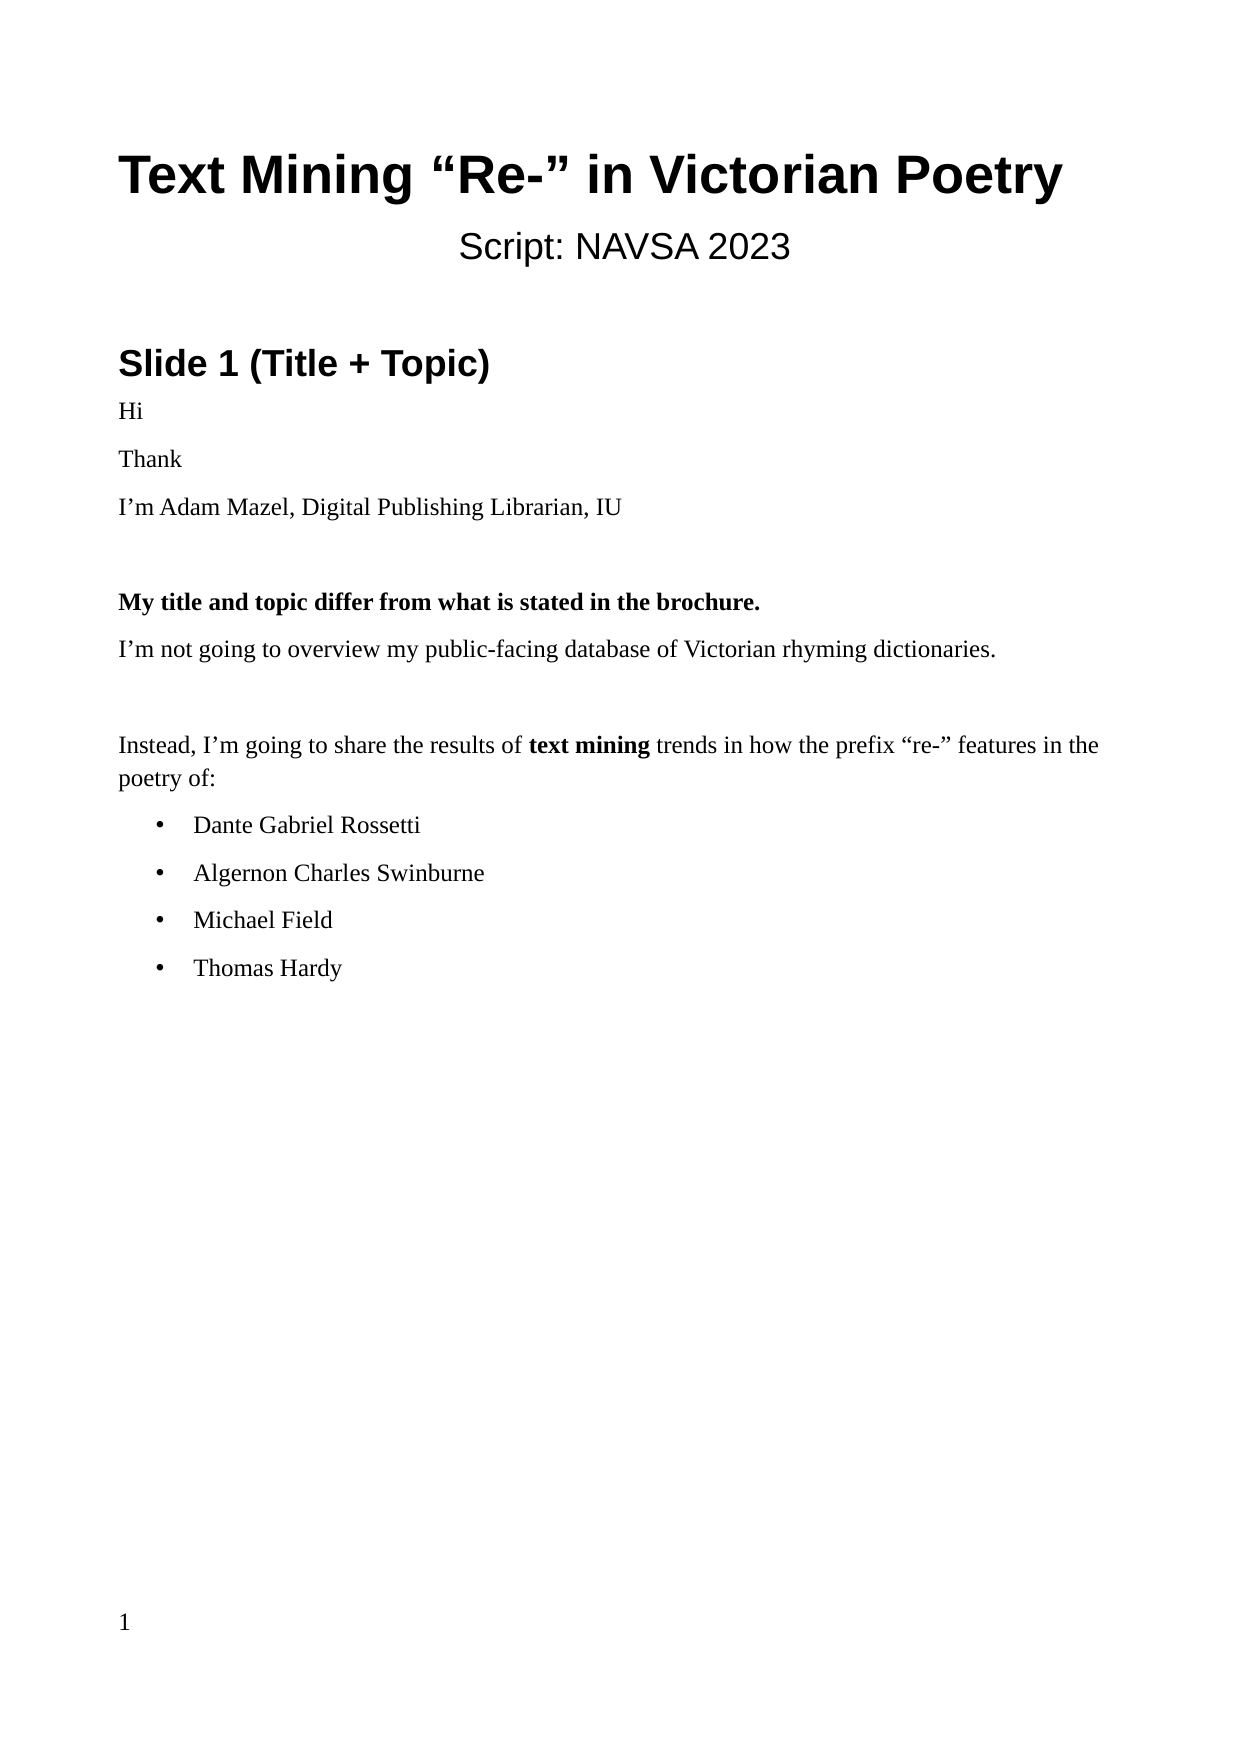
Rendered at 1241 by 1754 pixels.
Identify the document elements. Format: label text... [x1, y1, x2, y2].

list Algernon Charles Swinburne [156, 858, 1122, 887]
list Michael Field [156, 906, 1122, 934]
list Dante Gabriel Rossetti [156, 810, 1122, 839]
text Instead, I’m going to share the results of text mining trends in how the prefix “re-” features in the poetry of: [118, 730, 1122, 791]
subtitle Slide 1 (Title + Topic) [118, 341, 1122, 384]
list Thomas Hardy [156, 953, 1122, 982]
text Hi [118, 396, 1122, 425]
title Text Mining “Re-” in Victorian Poetry [118, 143, 1122, 205]
text Thank [118, 444, 1122, 473]
text I’m Adam Mazel, Digital Publishing Librarian, IU [118, 492, 1122, 520]
subtitle Script: NAVSA 2023 [118, 224, 1122, 274]
text I’m not going to overview my public-facing database of Victorian rhyming dictionaries. [118, 634, 1122, 663]
text My title and topic differ from what is stated in the brochure. [118, 587, 1122, 616]
